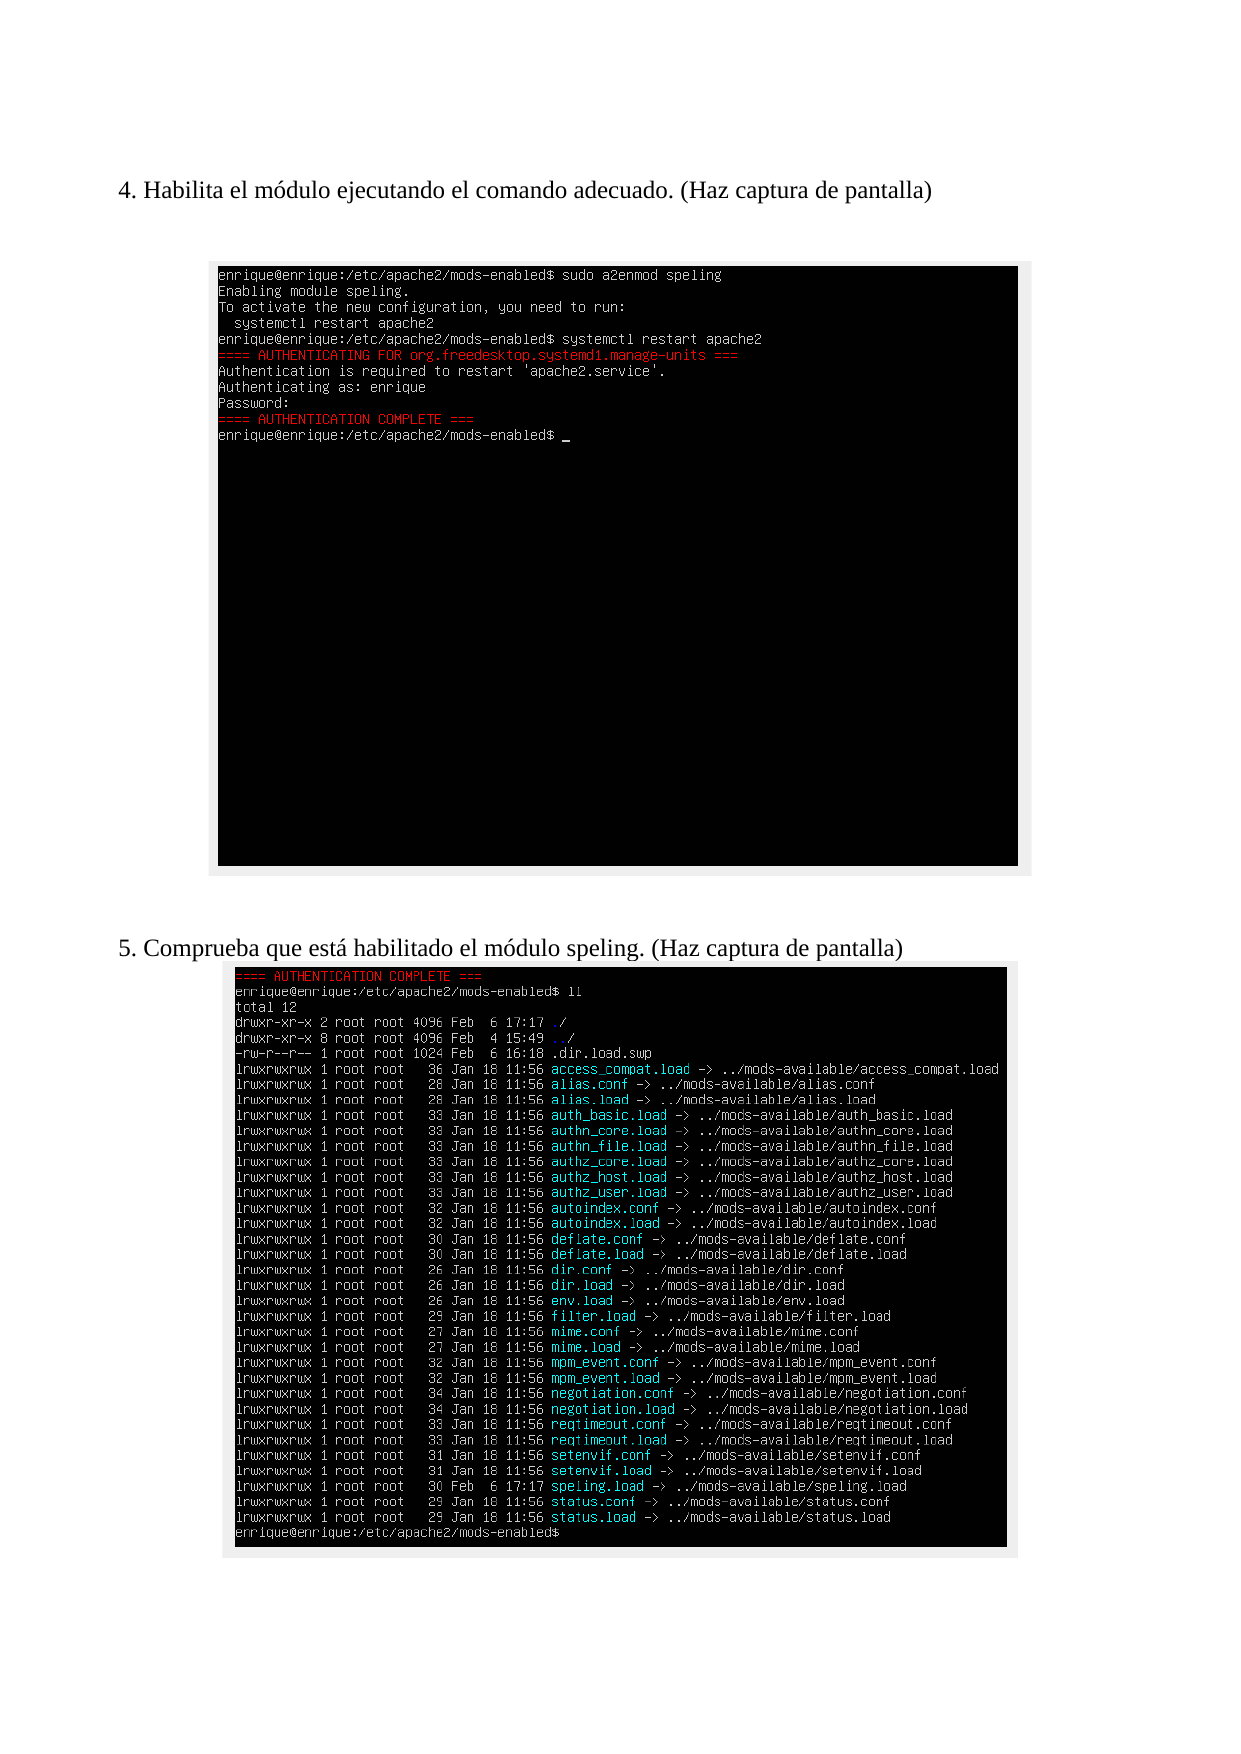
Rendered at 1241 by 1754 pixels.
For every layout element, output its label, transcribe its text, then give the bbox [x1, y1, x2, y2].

text 4. Habilita el módulo ejecutando el comando adecuado. (Haz captura de pantalla) [118, 176, 1122, 204]
picture [208, 261, 1032, 876]
text 5. Comprueba que está habilitado el módulo speling. (Haz captura de pantalla) [118, 933, 1122, 962]
picture [222, 961, 1018, 1558]
